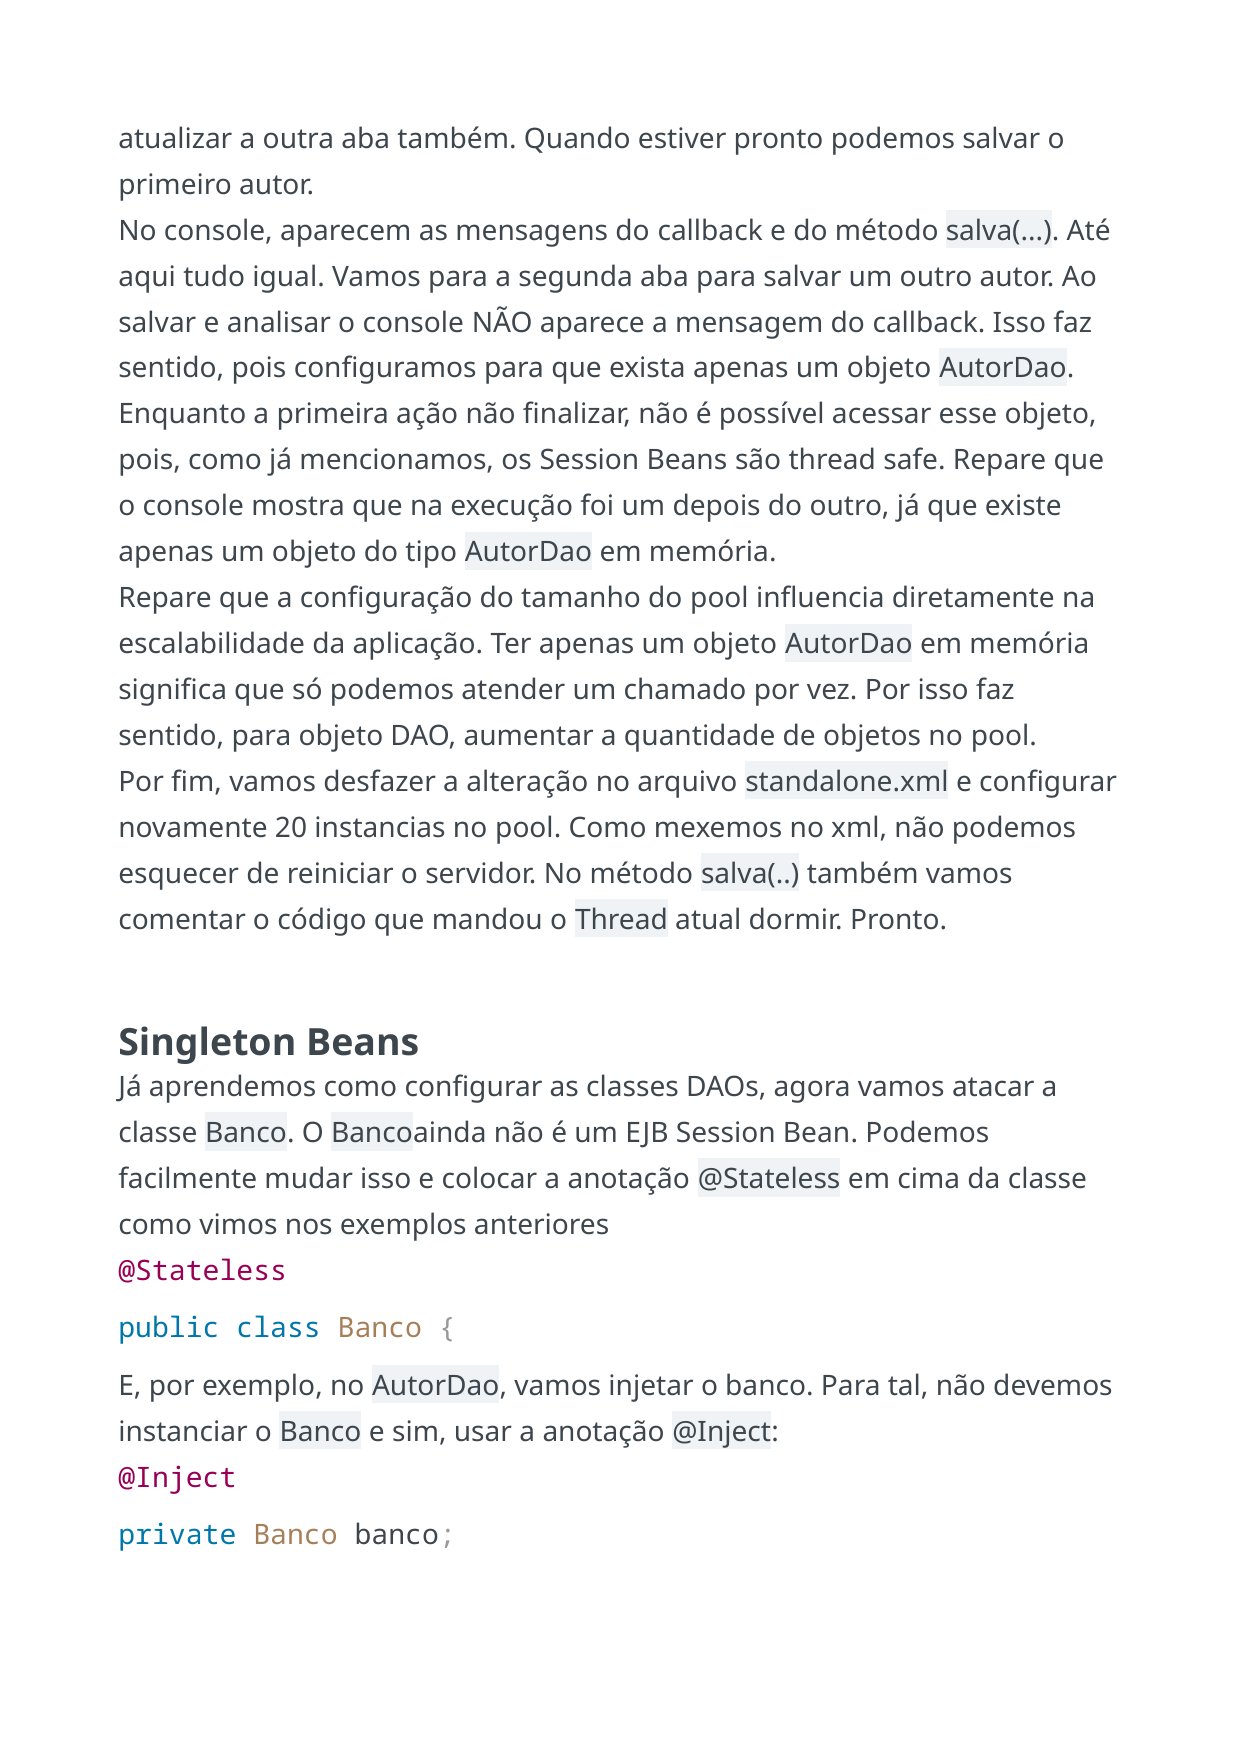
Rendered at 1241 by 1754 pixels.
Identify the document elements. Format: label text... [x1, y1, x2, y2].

text No console, aparecem as mensagens do callback e do método salva(...). Até aqui tudo igual. Vamos para a segunda aba para salvar um outro autor. Ao salvar e analisar o console NÃO aparece a mensagem do callback. Isso faz sentido, pois configuramos para que exista apenas um objeto AutorDao. Enquanto a primeira ação não finalizar, não é possível acessar esse objeto, pois, como já mencionamos, os Session Beans são thread safe. Repare que o console mostra que na execução foi um depois do outro, já que existe apenas um objeto do tipo AutorDao em memória. [118, 210, 1122, 570]
text public class Banco { [118, 1308, 1122, 1346]
text @Inject [118, 1457, 1122, 1495]
text Repare que a configuração do tamanho do pool influencia diretamente na escalabilidade da aplicação. Ter apenas um objeto AutorDao em memória significa que só podemos atender um chamado por vez. Por isso faz sentido, para objeto DAO, aumentar a quantidade de objetos no pool. [118, 577, 1122, 754]
text private Banco banco; [118, 1514, 1122, 1553]
text Por fim, vamos desfazer a alteração no arquivo standalone.xml e configurar novamente 20 instancias no pool. Como mexemos no xml, não podemos esquecer de reiniciar o servidor. No método salva(..) também vamos comentar o código que mandou o Thread atual dormir. Pronto. [118, 761, 1122, 937]
text Já aprendemos como configurar as classes DAOs, agora vamos atacar a classe Banco. O Bancoainda não é um EJB Session Bean. Podemos facilmente mudar isso e colocar a anotação @Stateless em cima da classe como vimos nos exemplos anteriores [118, 1066, 1122, 1242]
text E, por exemplo, no AutorDao, vamos injetar o banco. Para tal, não devemos instanciar o Banco e sim, usar a anotação @Inject: [118, 1365, 1122, 1449]
text atualizar a outra aba também. Quando estiver pronto podemos salvar o primeiro autor. [118, 118, 1122, 202]
text @Stateless [118, 1250, 1122, 1288]
subtitle Singleton Beans [118, 1015, 1122, 1066]
